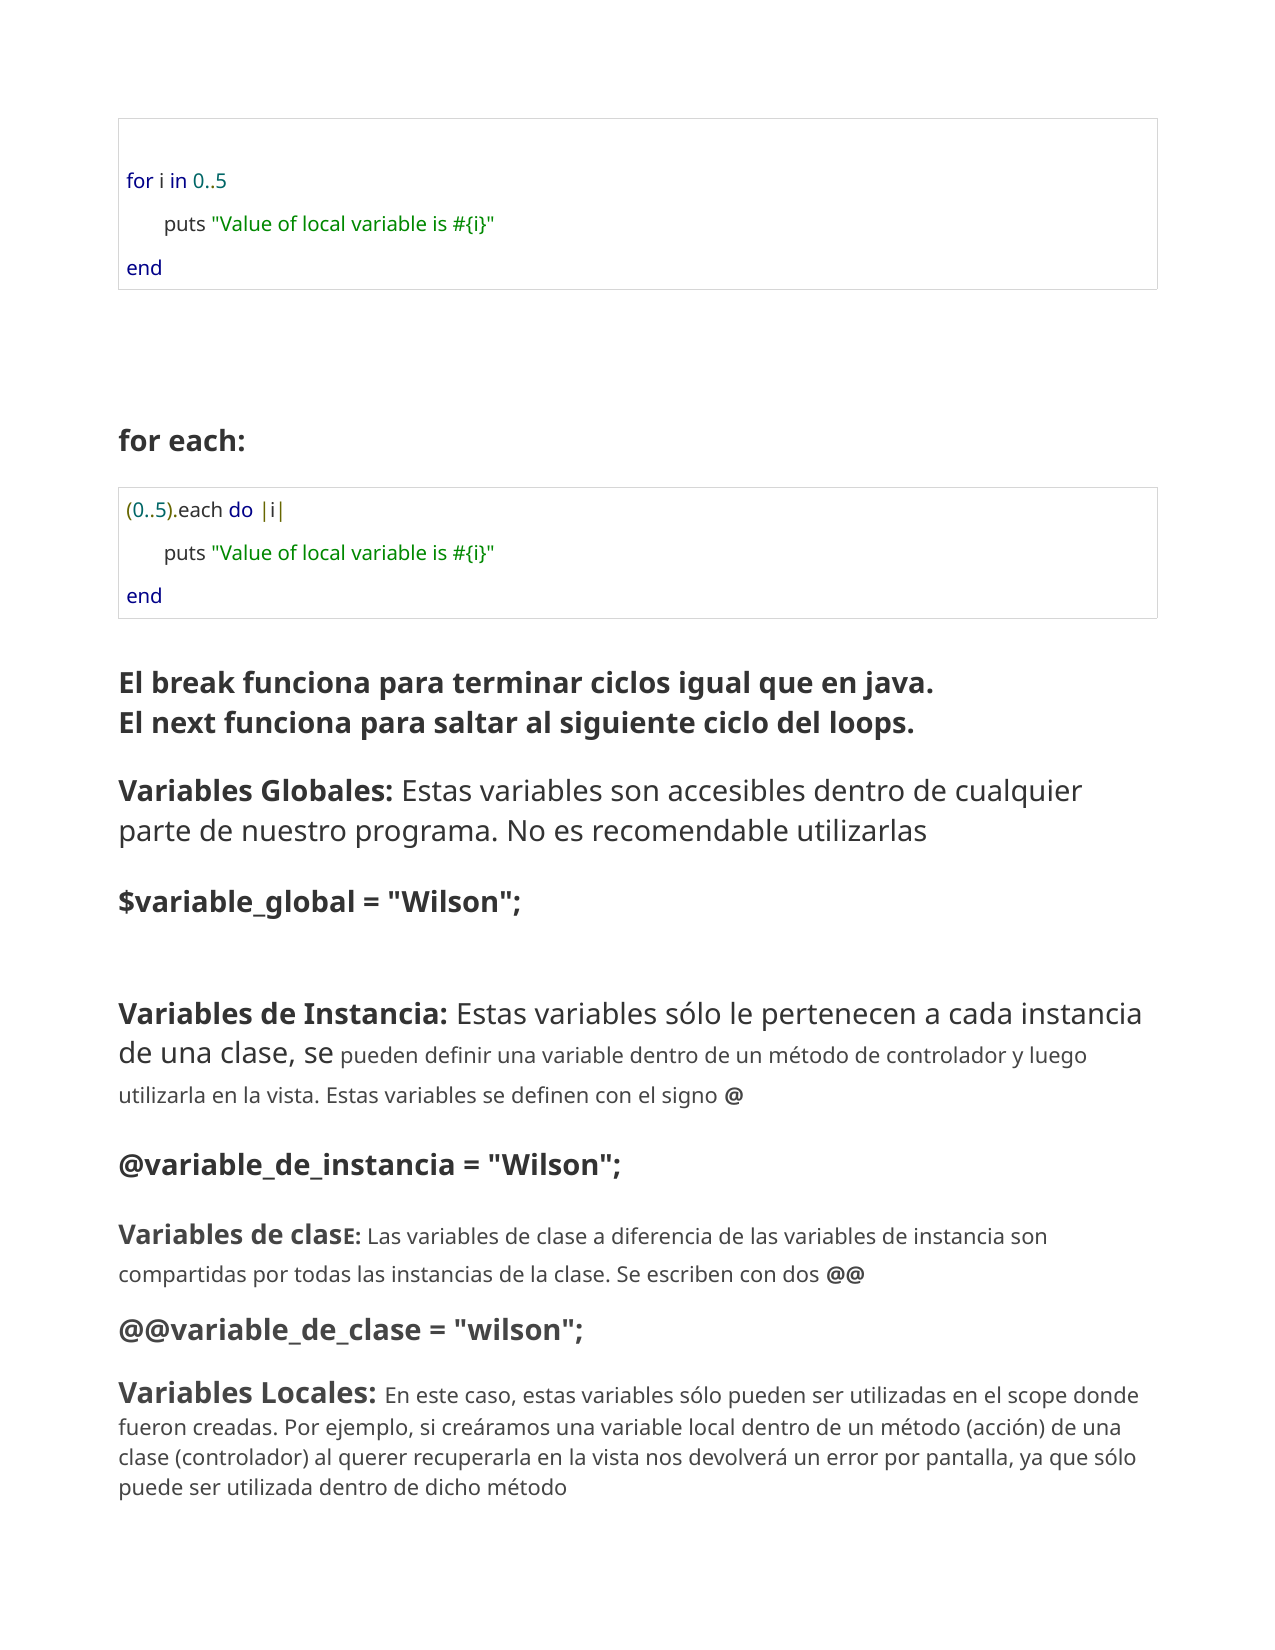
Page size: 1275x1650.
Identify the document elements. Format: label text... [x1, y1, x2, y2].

text for each: [118, 420, 1157, 459]
text Variables Globales: Estas variables son accesibles dentro de cualquier parte de nuestro programa. No es recomendable utilizarlas [118, 770, 1157, 850]
text Variables de clasE: Las variables de clase a diferencia de las variables de instancia son compartidas por todas las instancias de la clase. Se escriben con dos @@ [118, 1216, 1157, 1288]
text (0..5).each do |i| [119, 488, 1157, 523]
text puts "Value of local variable is #{i}" [119, 202, 1157, 238]
text end [119, 574, 1157, 618]
text Variables Locales: En este caso, estas variables sólo pueden ser utilizadas en el scope donde fueron creadas. Por ejemplo, si creáramos una variable local dentro de un método (acción) de una clase (controlador) al querer recuperarla en la vista nos devolverá un error por pantalla, ya que sólo puede ser utilizada dentro de dicho método [118, 1372, 1157, 1501]
text for i in 0..5 [119, 159, 1157, 194]
text El break funciona para terminar ciclos igual que en java. [118, 662, 1157, 702]
text puts "Value of local variable is #{i}" [119, 531, 1157, 567]
text El next funciona para saltar al siguiente ciclo del loops. [118, 702, 1157, 742]
text end [119, 246, 1157, 289]
text $variable_global = "Wilson"; [118, 882, 1157, 921]
text @variable_de_instancia = "Wilson"; [118, 1144, 1157, 1184]
text Variables de Instancia: Estas variables sólo le pertenecen a cada instancia de una clase, se pueden definir una variable dentro de un método de controlador y luego utilizarla en la vista. Estas variables se definen con el signo @ [118, 993, 1157, 1112]
text @@variable_de_clase = "wilson"; [118, 1309, 1157, 1348]
